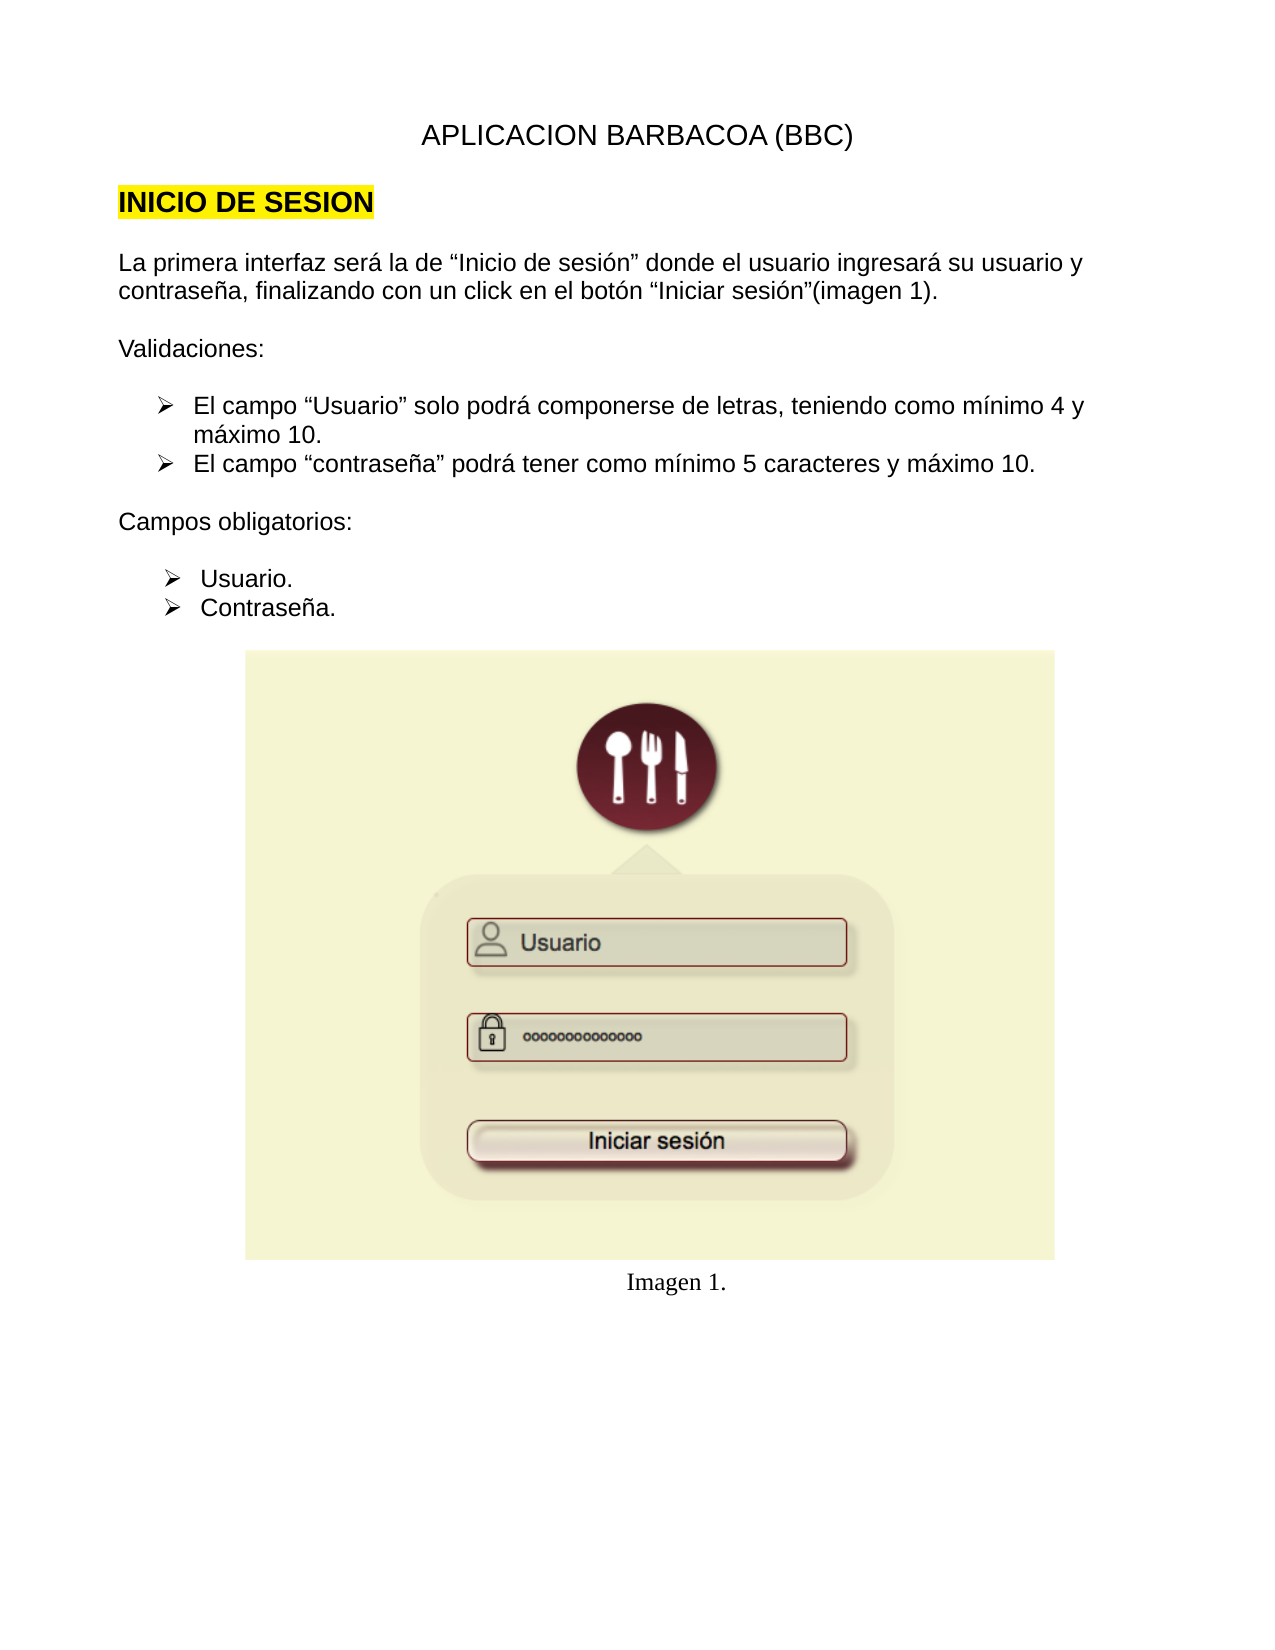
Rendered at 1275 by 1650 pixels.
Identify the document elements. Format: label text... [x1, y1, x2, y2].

list Usuario. [163, 564, 1157, 593]
text Validaciones: [118, 334, 1157, 362]
picture [245, 650, 1055, 1260]
list Contraseña. [163, 593, 1157, 622]
text APLICACION BARBACOA (BBC) [118, 118, 1157, 152]
text INICIO DE SESION [118, 185, 1157, 219]
list El campo “contraseña” podrá tener como mínimo 5 caracteres y máximo 10. [156, 449, 1157, 478]
list El campo “Usuario” solo podrá componerse de letras, teniendo como mínimo 4 y máximo 10. [156, 391, 1157, 449]
text Campos obligatorios: [118, 506, 1157, 535]
text La primera interfaz será la de “Inicio de sesión” donde el usuario ingresará su usuario y contraseña, finalizando con un click en el botón “Iniciar sesión”(imagen 1). [118, 247, 1157, 305]
